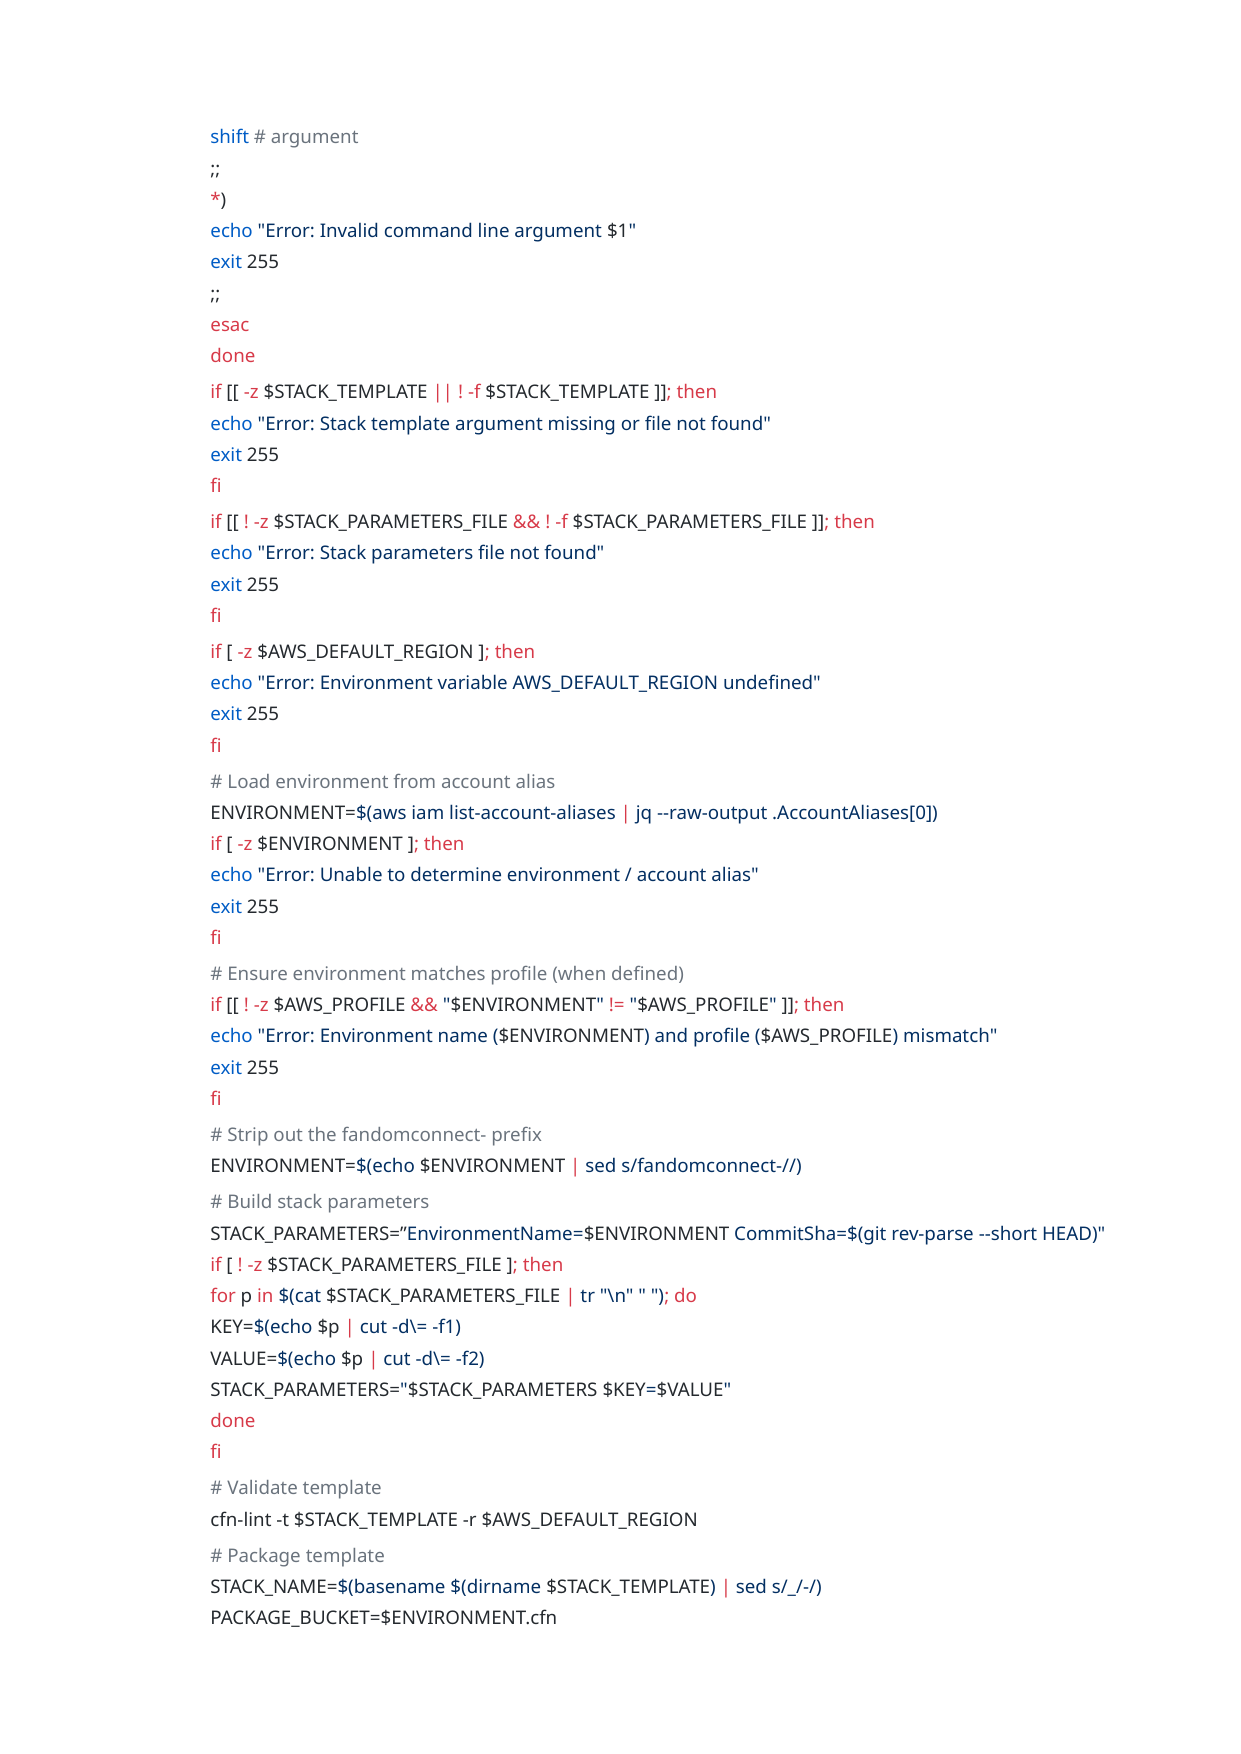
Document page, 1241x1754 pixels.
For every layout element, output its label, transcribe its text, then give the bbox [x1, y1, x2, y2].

table_cell PACKAGE_BUCKET=$ENVIRONMENT.cfn [210, 1599, 1122, 1630]
table_cell fi [210, 596, 1122, 628]
table_cell [118, 1147, 210, 1178]
table_cell [118, 1531, 210, 1536]
table_cell if [ -z $ENVIRONMENT ]; then [210, 825, 1122, 856]
table_cell [118, 1277, 210, 1308]
table_cell [118, 1048, 210, 1079]
table_cell [118, 1464, 210, 1469]
table_cell [118, 955, 210, 986]
table_cell [118, 1245, 210, 1277]
table_cell [118, 726, 210, 757]
table_cell [210, 950, 1122, 954]
table_cell echo "Error: Environment variable AWS_DEFAULT_REGION undefined" [210, 664, 1122, 695]
table_cell [118, 1433, 210, 1464]
table_cell [118, 695, 210, 726]
table_cell [118, 1111, 210, 1116]
table_cell [210, 758, 1122, 762]
table_cell STACK_PARAMETERS=”EnvironmentName=$ENVIRONMENT CommitSha=$(git rev-parse --short HEAD)" [210, 1214, 1122, 1245]
table_cell [118, 337, 210, 368]
table_cell [118, 825, 210, 856]
table_cell exit 255 [210, 435, 1122, 467]
table_cell STACK_NAME=$(basename $(dirname $STACK_TEMPLATE) | sed s/_/-/) [210, 1568, 1122, 1599]
table_cell [118, 118, 210, 149]
table_cell ;; [210, 274, 1122, 306]
table_cell fi [210, 726, 1122, 757]
table_cell [210, 1178, 1122, 1183]
table_cell [118, 1599, 210, 1630]
table_cell ENVIRONMENT=$(aws iam list-account-aliases | jq --raw-output .AccountAliases[0]) [210, 794, 1122, 825]
table_cell [118, 404, 210, 435]
table_cell done [210, 337, 1122, 368]
table_cell # Validate template [210, 1469, 1122, 1500]
table_cell [118, 1339, 210, 1370]
table_cell STACK_PARAMETERS="$STACK_PARAMETERS $KEY=$VALUE" [210, 1370, 1122, 1402]
table_cell [118, 1568, 210, 1599]
table_cell echo "Error: Environment name ($ENVIRONMENT) and profile ($AWS_PROFILE) mismatch" [210, 1017, 1122, 1048]
table_cell [118, 1183, 210, 1214]
table_cell [118, 181, 210, 212]
table_cell exit 255 [210, 243, 1122, 274]
table_cell echo "Error: Stack parameters file not found" [210, 534, 1122, 565]
table_cell [210, 368, 1122, 373]
table_cell if [ ! -z $STACK_PARAMETERS_FILE ]; then [210, 1245, 1122, 1277]
table_cell echo "Error: Invalid command line argument $1" [210, 212, 1122, 243]
table_cell fi [210, 467, 1122, 498]
table_cell exit 255 [210, 1048, 1122, 1079]
table_cell *) [210, 181, 1122, 212]
table_cell [118, 887, 210, 918]
table_cell [118, 1402, 210, 1433]
table_cell shift # argument [210, 118, 1122, 149]
table_cell if [[ ! -z $STACK_PARAMETERS_FILE && ! -f $STACK_PARAMETERS_FILE ]]; then [210, 503, 1122, 534]
table_cell [118, 986, 210, 1017]
table_cell [118, 1116, 210, 1147]
table_cell exit 255 [210, 695, 1122, 726]
table_cell cfn-lint -t $STACK_TEMPLATE -r $AWS_DEFAULT_REGION [210, 1500, 1122, 1531]
table_cell [118, 633, 210, 664]
table_cell echo "Error: Stack template argument missing or file not found" [210, 404, 1122, 435]
table_cell # Build stack parameters [210, 1183, 1122, 1214]
table_cell fi [210, 1433, 1122, 1464]
table_cell [118, 596, 210, 628]
table_cell [118, 856, 210, 887]
table_cell [118, 1214, 210, 1245]
table_cell [210, 1111, 1122, 1116]
table_cell [118, 794, 210, 825]
table_cell fi [210, 1080, 1122, 1111]
table_cell [118, 919, 210, 950]
table_cell [118, 628, 210, 632]
table_cell exit 255 [210, 887, 1122, 918]
table_cell [118, 565, 210, 596]
table_cell [118, 950, 210, 954]
table_cell fi [210, 919, 1122, 950]
table_cell [210, 1464, 1122, 1469]
table_cell [118, 1370, 210, 1402]
table_cell [118, 758, 210, 762]
table_cell [118, 664, 210, 695]
table_cell [118, 467, 210, 498]
table_cell [118, 534, 210, 565]
table_cell # Load environment from account alias [210, 762, 1122, 793]
table_cell [118, 149, 210, 181]
table_cell if [[ ! -z $AWS_PROFILE && "$ENVIRONMENT" != "$AWS_PROFILE" ]]; then [210, 986, 1122, 1017]
table_cell [118, 503, 210, 534]
table_cell [118, 274, 210, 306]
table_cell [210, 628, 1122, 632]
table_cell [118, 435, 210, 467]
table_cell [118, 1500, 210, 1531]
table_cell # Ensure environment matches profile (when defined) [210, 955, 1122, 986]
table_cell if [ -z $AWS_DEFAULT_REGION ]; then [210, 633, 1122, 664]
table_cell VALUE=$(echo $p | cut -d\= -f2) [210, 1339, 1122, 1370]
table_cell [118, 243, 210, 274]
table_cell if [[ -z $STACK_TEMPLATE || ! -f $STACK_TEMPLATE ]]; then [210, 373, 1122, 404]
table_cell [210, 498, 1122, 503]
table_cell [118, 1178, 210, 1183]
table_cell [210, 1531, 1122, 1536]
table_cell exit 255 [210, 565, 1122, 596]
table_cell [118, 1536, 210, 1567]
table_cell [118, 498, 210, 503]
table_cell [118, 373, 210, 404]
table_cell ENVIRONMENT=$(echo $ENVIRONMENT | sed s/fandomconnect-//) [210, 1147, 1122, 1178]
table_cell done [210, 1402, 1122, 1433]
table_cell [118, 1017, 210, 1048]
table_cell ;; [210, 149, 1122, 181]
table_cell KEY=$(echo $p | cut -d\= -f1) [210, 1308, 1122, 1339]
table_cell [118, 212, 210, 243]
table_cell # Package template [210, 1536, 1122, 1567]
table_cell [118, 1308, 210, 1339]
table_cell [118, 762, 210, 793]
table_cell [118, 306, 210, 337]
table_cell [118, 1469, 210, 1500]
table_cell for p in $(cat $STACK_PARAMETERS_FILE | tr "\n" " "); do [210, 1277, 1122, 1308]
table_cell echo "Error: Unable to determine environment / account alias" [210, 856, 1122, 887]
table_cell [118, 1080, 210, 1111]
table_cell # Strip out the fandomconnect- prefix [210, 1116, 1122, 1147]
table_cell [118, 368, 210, 373]
table_cell esac [210, 306, 1122, 337]
